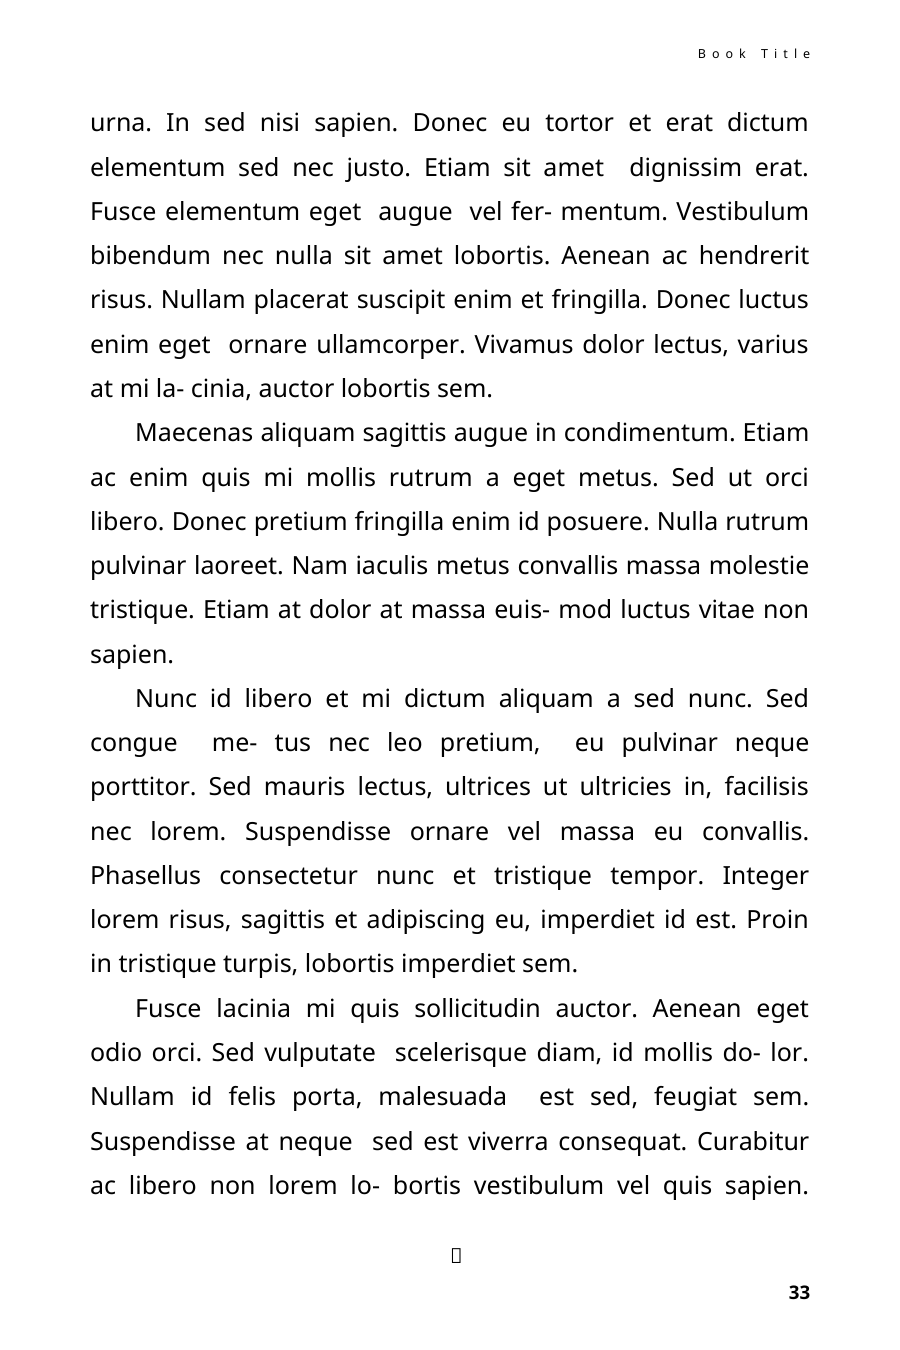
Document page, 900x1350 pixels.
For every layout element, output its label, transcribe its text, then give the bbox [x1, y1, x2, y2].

text Fusce lacinia mi quis sollicitudin auctor. Aenean eget odio orci. Sed vulputate scelerisque diam, id mollis do- lor. Nullam id felis porta, malesuada est sed, feugiat sem. Suspendisse at neque sed est viverra consequat. Curabitur ac libero non lorem lo- bortis vestibulum vel quis sapien. [90, 990, 810, 1202]
text Maecenas aliquam sagittis augue in condimentum. Etiam ac enim quis mi mollis rutrum a eget metus. Sed ut orci libero. Donec pretium fringilla enim id posuere. Nulla rutrum pulvinar laoreet. Nam iaculis metus convallis massa molestie tristique. Etiam at dolor at massa euis- mod luctus vitae non sapien. [90, 415, 810, 670]
text urna. In sed nisi sapien. Donec eu tortor et erat dictum elementum sed nec justo. Etiam sit amet dignissim erat. Fusce elementum eget augue vel fer- mentum. Vestibulum bibendum nec nulla sit amet lobortis. Aenean ac hendrerit risus. Nullam placerat suscipit enim et fringilla. Donec luctus enim eget ornare ullamcorper. Vivamus dolor lectus, varius at mi la- cinia, auctor lobortis sem. [90, 105, 810, 405]
text Nunc id libero et mi dictum aliquam a sed nunc. Sed congue me- tus nec leo pretium, eu pulvinar neque porttitor. Sed mauris lectus, ultrices ut ultricies in, facilisis nec lorem. Suspendisse ornare vel massa eu convallis. Phasellus consectetur nunc et tristique tempor. Integer lorem risus, sagittis et adipiscing eu, imperdiet id est. Proin in tristique turpis, lobortis imperdiet sem. [90, 681, 810, 980]
